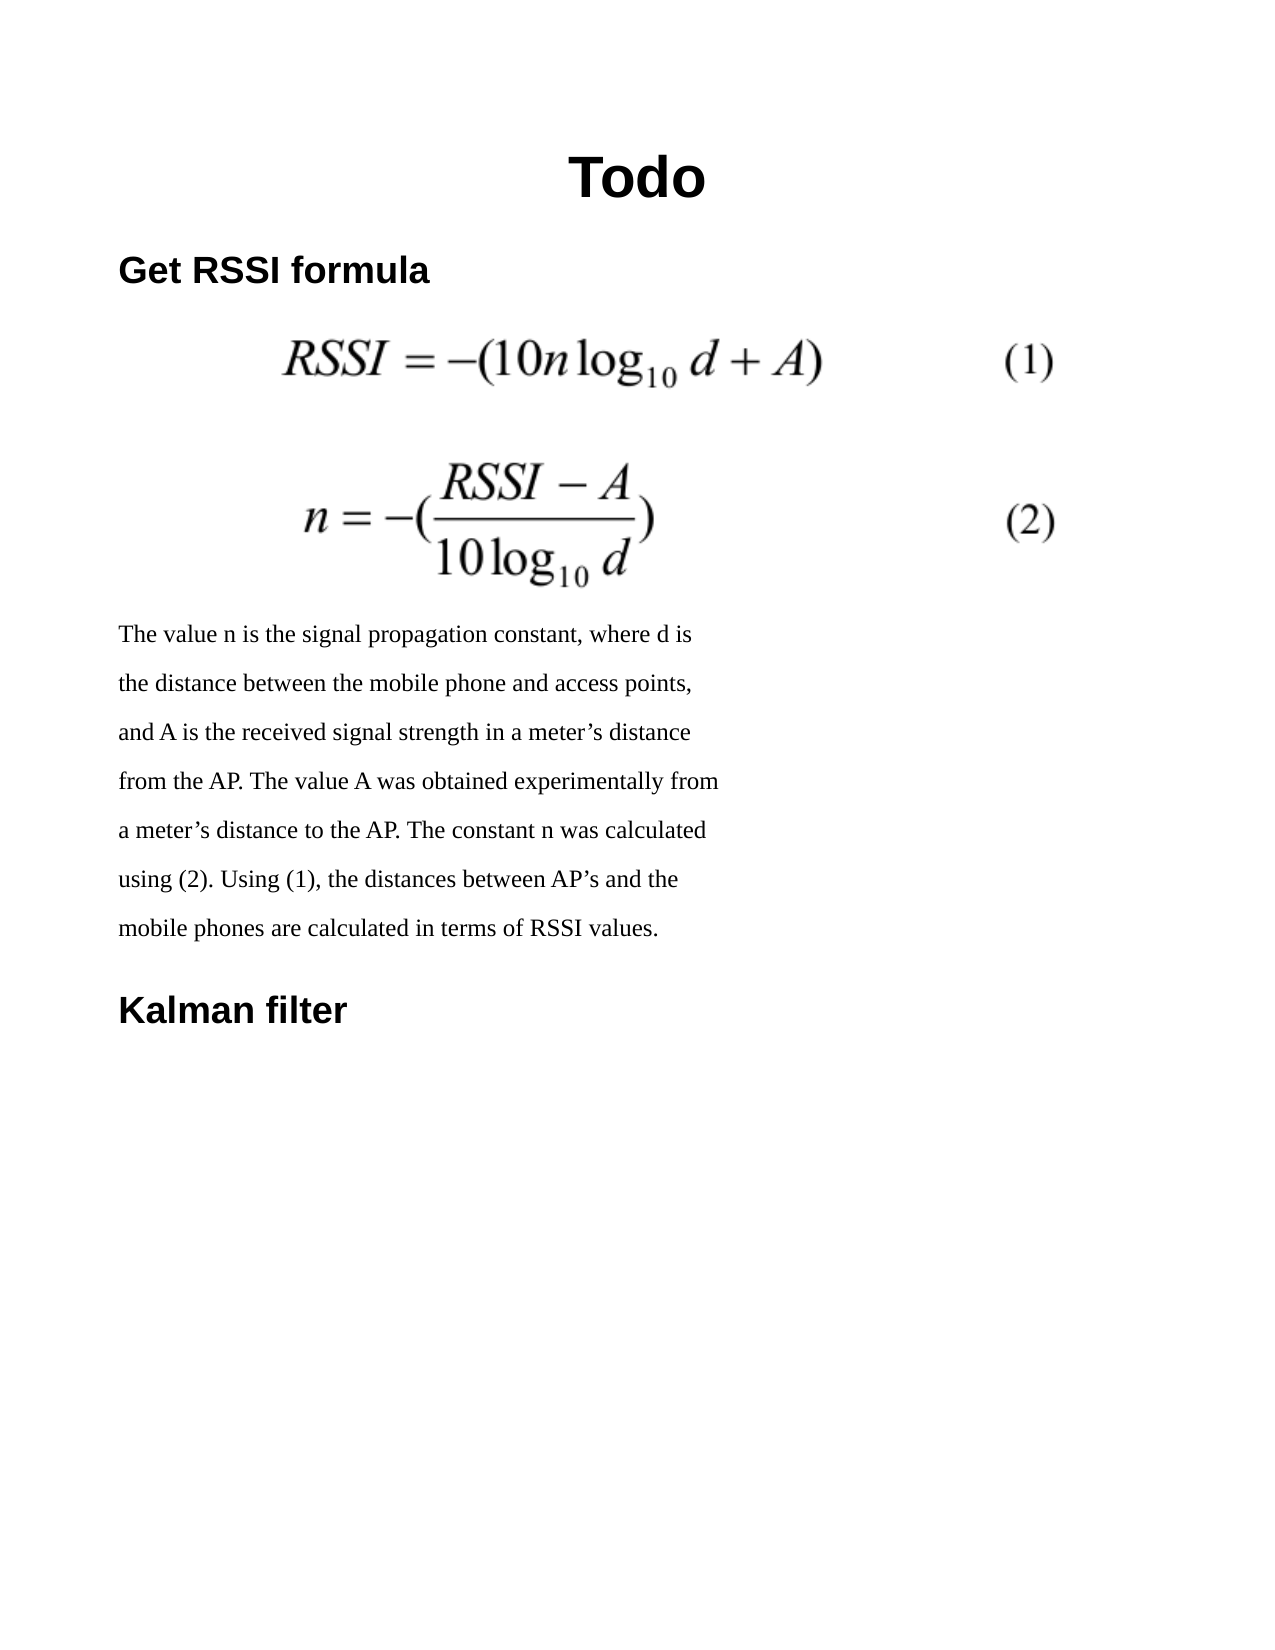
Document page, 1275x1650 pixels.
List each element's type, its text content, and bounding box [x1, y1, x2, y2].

text the distance between the mobile phone and access points, [118, 668, 1157, 697]
text a meter’s distance to the AP. The constant n was calculated [118, 815, 1157, 844]
text from the AP. The value A was obtained experimentally from [118, 766, 1157, 795]
subtitle Kalman filter [118, 987, 1157, 1031]
text and A is the received signal strength in a meter’s distance [118, 717, 1157, 746]
text mobile phones are calculated in terms of RSSI values. [118, 913, 1157, 942]
title Todo [118, 143, 1157, 210]
text The value n is the signal propagation constant, where d is [118, 304, 1157, 648]
subtitle Get RSSI formula [118, 248, 1157, 291]
text using (2). Using (1), the distances between AP’s and the [118, 864, 1157, 893]
picture [191, 303, 1084, 614]
